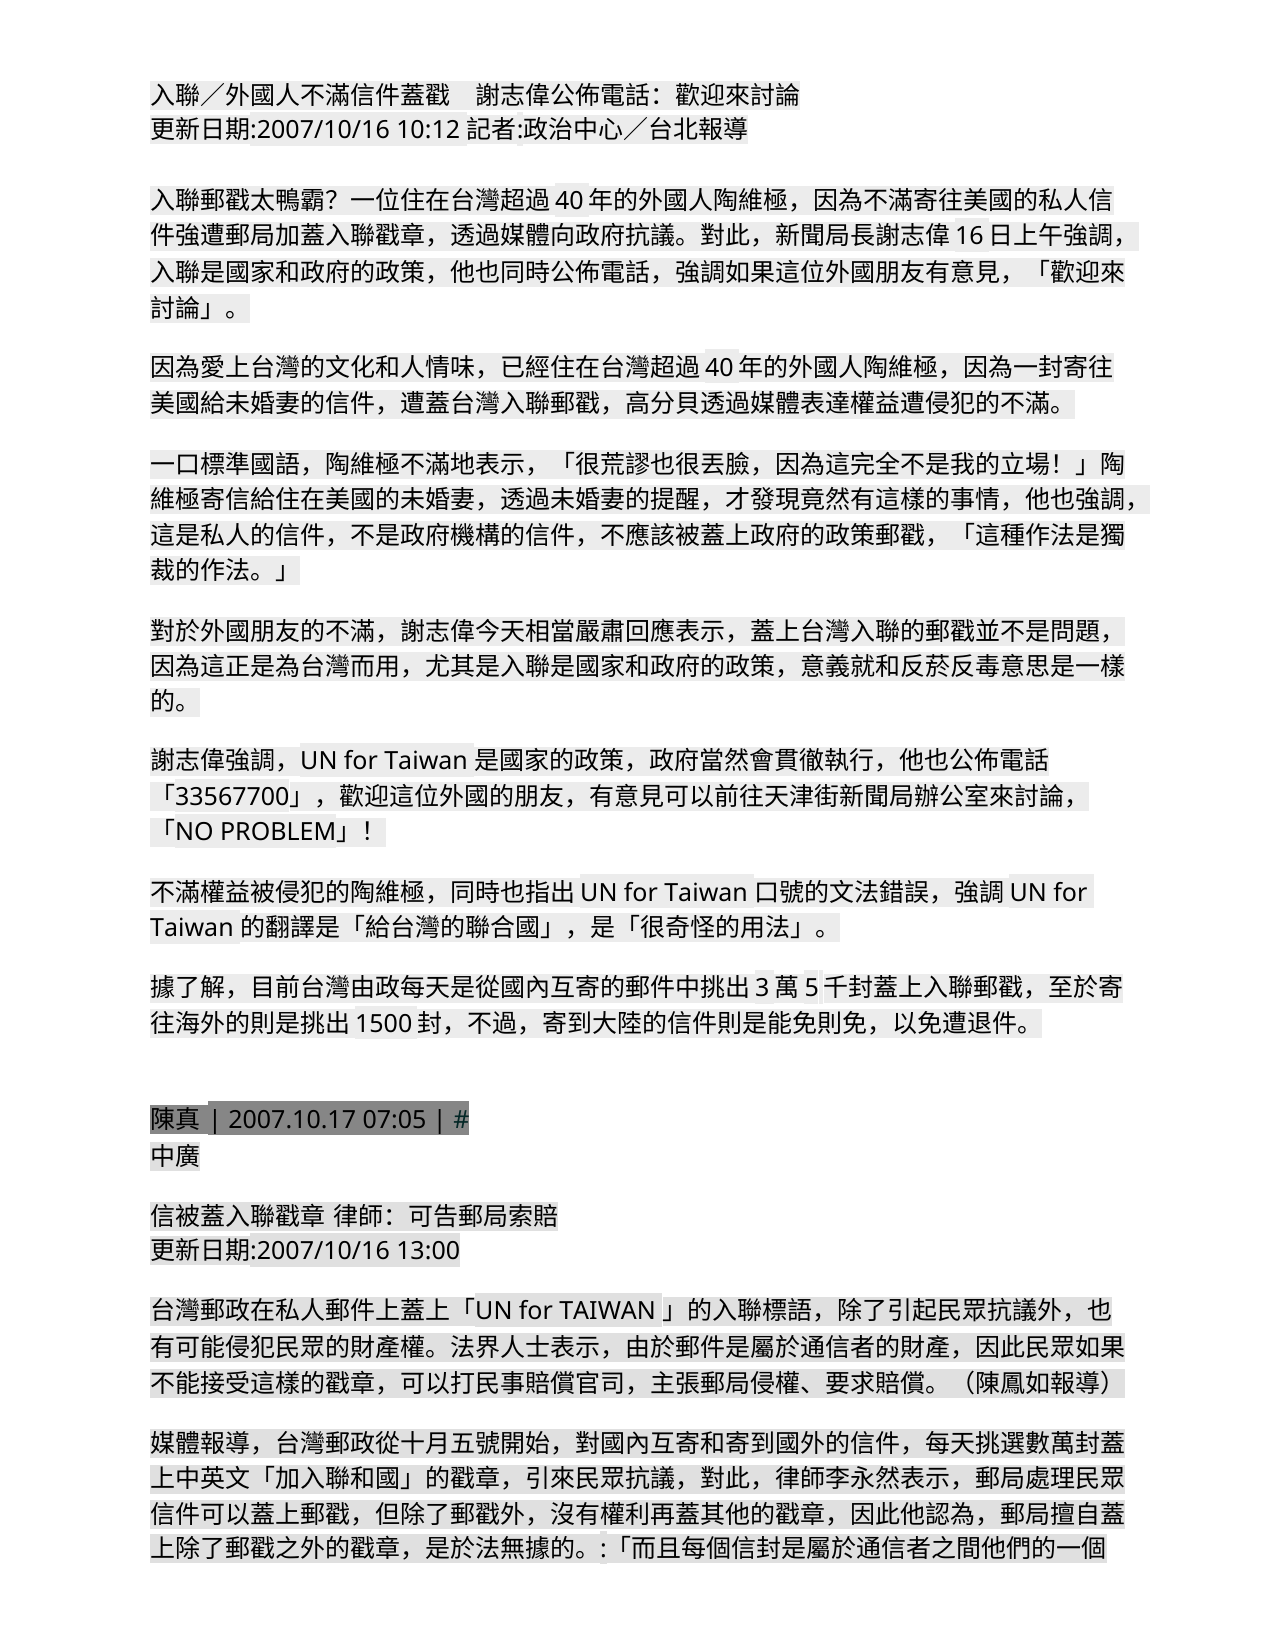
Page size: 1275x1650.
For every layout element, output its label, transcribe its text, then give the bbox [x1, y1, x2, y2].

text 因為愛上台灣的文化和人情味，已經住在台灣超過40年的外國人陶維極，因為一封寄往美國給未婚妻的信件，遭蓋台灣入聯郵戳，高分貝透過媒體表達權益遭侵犯的不滿。 [150, 348, 1125, 419]
text 中廣 [150, 1135, 1125, 1171]
text 不滿權益被侵犯的陶維極，同時也指出UN for Taiwan 口號的文法錯誤，強調UN for Taiwan 的翻譯是「給台灣的聯合國」，是「很奇怪的用法」。 [150, 873, 1125, 944]
text 謝志偉強調，UN for Taiwan 是國家的政策，政府當然會貫徹執行，他也公佈電話「33567700」，歡迎這位外國的朋友，有意見可以前往天津街新聞局辦公室來討論，「NO PROBLEM」！ [150, 742, 1125, 848]
text 東森 入聯／外國人不滿信件蓋戳 謝志偉公佈電話：歡迎來討論 更新日期:2007/10/16 10:12 記者:政治中心／台北報導 入聯郵戳太鴨霸？一位住在台灣超過40年的外國人陶維極，因為不滿寄往美國的私人信件強遭郵局加蓋入聯戳章，透過媒體向政府抗議。對此，新聞局長謝志偉16日上午強調，入聯是國家和政府的政策，他也同時公佈電話，強調如果這位外國朋友有意見，「歡迎來討論」。 [150, 75, 1125, 323]
text 台灣郵政在私人郵件上蓋上「UN for TAIWAN 」的入聯標語，除了引起民眾抗議外，也有可能侵犯民眾的財產權。法界人士表示，由於郵件是屬於通信者的財產，因此民眾如果不能接受這樣的戳章，可以打民事賠償官司，主張郵局侵權、要求賠償。（陳鳳如報導） [150, 1292, 1125, 1398]
text 對於外國朋友的不滿，謝志偉今天相當嚴肅回應表示，蓋上台灣入聯的郵戳並不是問題，因為這正是為台灣而用，尤其是入聯是國家和政府的政策，意義就和反菸反毒意思是一樣的。 [150, 610, 1125, 717]
text 據了解，目前台灣由政每天是從國內互寄的郵件中挑出3萬5千封蓋上入聯郵戳，至於寄往海外的則是挑出1500封，不過，寄到大陸的信件則是能免則免，以免遭退件。 [150, 969, 1125, 1075]
text 一口標準國語，陶維極不滿地表示，「很荒謬也很丟臉，因為這完全不是我的立場！」陶維極寄信給住在美國的未婚妻，透過未婚妻的提醒，才發現竟然有這樣的事情，他也強調，這是私人的信件，不是政府機構的信件，不應該被蓋上政府的政策郵戳，「這種作法是獨裁的作法。」 [150, 444, 1125, 585]
text 信被蓋入聯戳章 律師：可告郵局索賠 更新日期:2007/10/16 13:00 [150, 1196, 1125, 1267]
text 陳真 | 2007.10.17 07:05 | # [150, 1100, 1125, 1135]
text 媒體報導，台灣郵政從十月五號開始，對國內互寄和寄到國外的信件，每天挑選數萬封蓋上中英文「加入聯和國」的戳章，引來民眾抗議，對此，律師李永然表示，郵局處理民眾信件可以蓋上郵戳，但除了郵戳外，沒有權利再蓋其他的戳章，因此他認為，郵局擅自蓋上除了郵戳之外的戳章，是於法無據的。:「而且每個信封是屬於通信者之間他們的一個 [150, 1423, 1125, 1564]
